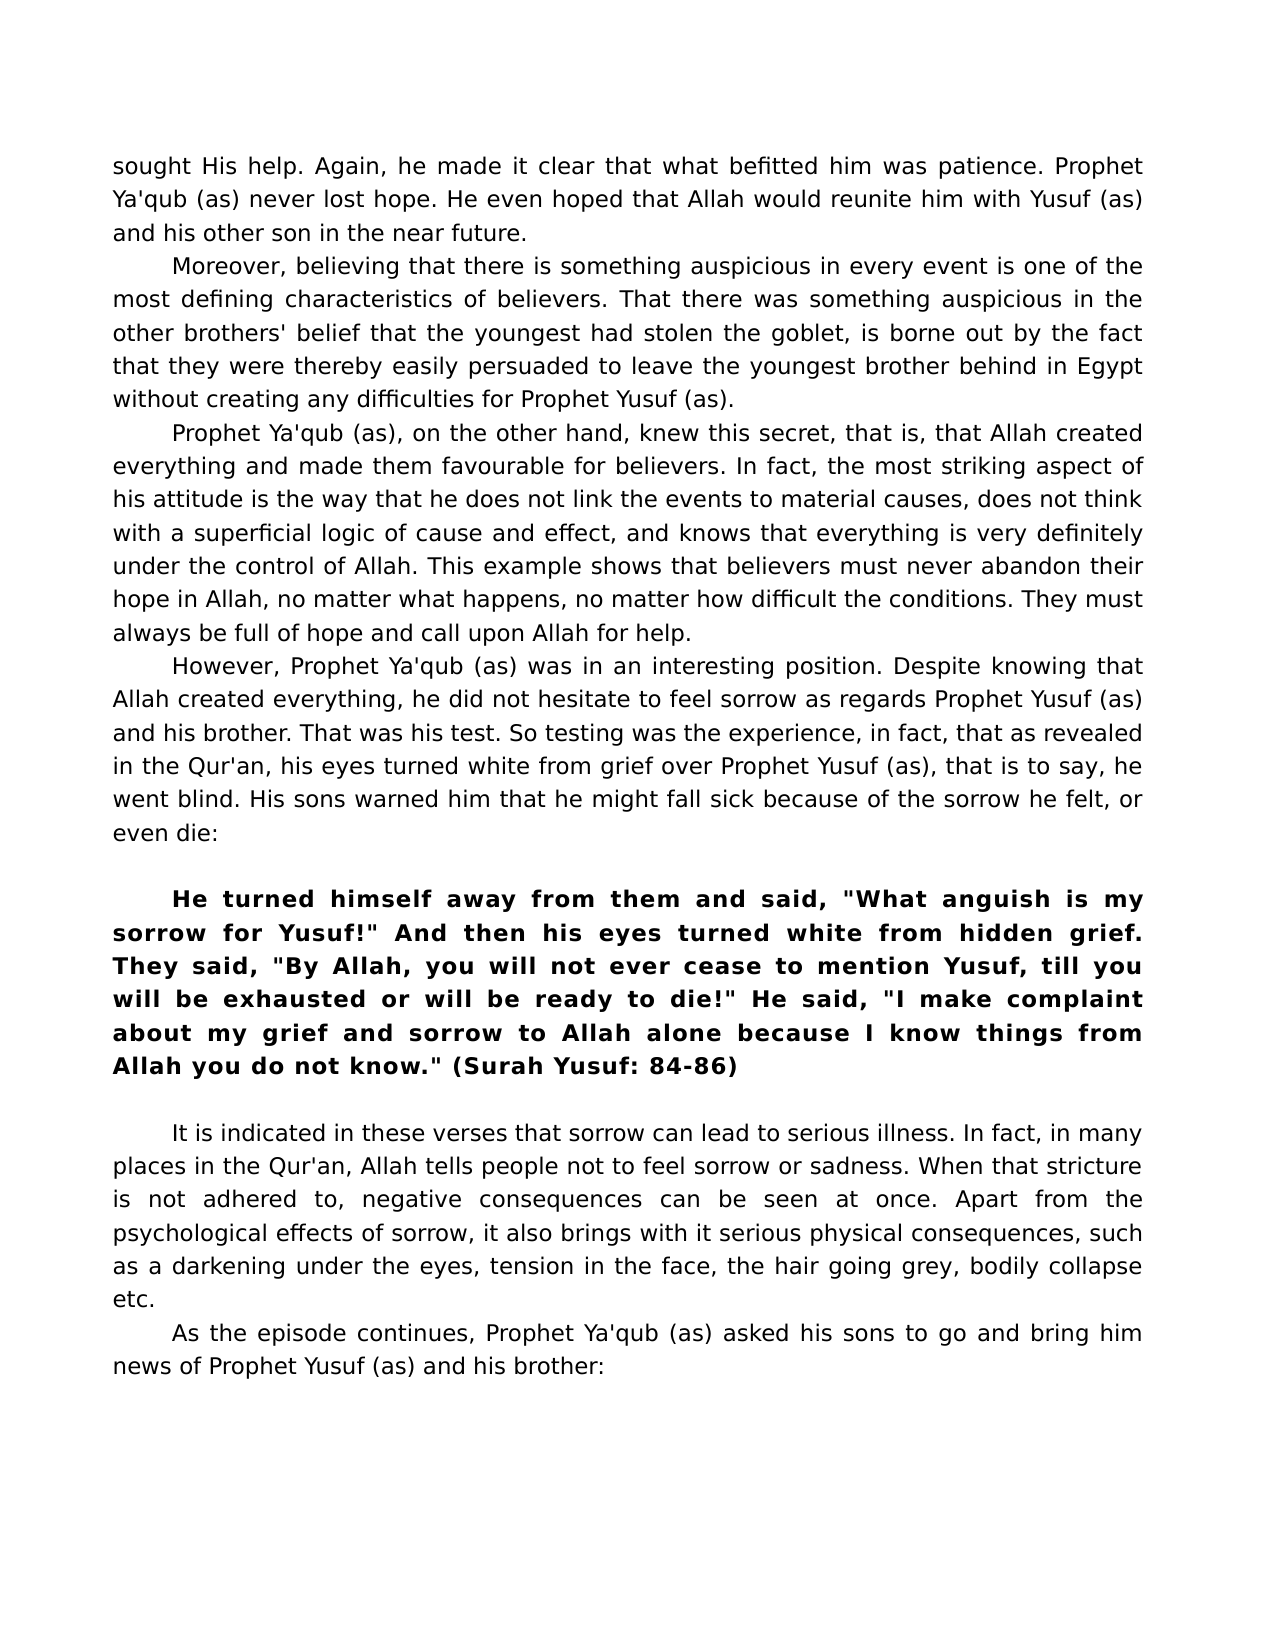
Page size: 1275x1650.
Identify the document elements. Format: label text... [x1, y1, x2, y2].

text He turned himself away from them and said, "What anguish is my sorrow for Yusuf!" And then his eyes turned white from hidden grief. They said, "By Allah, you will not ever cease to mention Yusuf, till you will be exhausted or will be ready to die!" He said, "I make complaint about my grief and sorrow to Allah alone because I know things from Allah you do not know." (Surah Yusuf: 84-86) [112, 881, 1145, 1081]
text Moreover, believing that there is something auspicious in every event is one of the most defining characteristics of believers. That there was something auspicious in the other brothers' belief that the youngest had stolen the goblet, is borne out by the fact that they were thereby easily persuaded to leave the youngest brother behind in Egypt without creating any difficulties for Prophet Yusuf (as). [112, 248, 1145, 414]
text As the episode continues, Prophet Ya'qub (as) asked his sons to go and bring him news of Prophet Yusuf (as) and his brother: [112, 1314, 1145, 1381]
text However, Prophet Ya'qub (as) was in an interesting position. Despite knowing that Allah created everything, he did not hesitate to feel sorrow as regards Prophet Yusuf (as) and his brother. That was his test. So testing was the experience, in fact, that as revealed in the Qur'an, his eyes turned white from grief over Prophet Yusuf (as), that is to say, he went blind. His sons warned him that he might fall sick because of the sorrow he felt, or even die: [112, 648, 1145, 848]
text Prophet Ya'qub (as), on the other hand, knew this secret, that is, that Allah created everything and made them favourable for believers. In fact, the most striking aspect of his attitude is the way that he does not link the events to material causes, does not think with a superficial logic of cause and effect, and knows that everything is very definitely under the control of Allah. This example shows that believers must never abandon their hope in Allah, no matter what happens, no matter how difficult the conditions. They must always be full of hope and call upon Allah for help. [112, 414, 1145, 648]
text sought His help. Again, he made it clear that what befitted him was patience. Prophet Ya'qub (as) never lost hope. He even hoped that Allah would reunite him with Yusuf (as) and his other son in the near future. [112, 148, 1145, 248]
text It is indicated in these verses that sorrow can lead to serious illness. In fact, in many places in the Qur'an, Allah tells people not to feel sorrow or sadness. When that stricture is not adhered to, negative consequences can be seen at once. Apart from the psychological effects of sorrow, it also brings with it serious physical consequences, such as a darkening under the eyes, tension in the face, the hair going grey, bodily collapse etc. [112, 1114, 1145, 1314]
